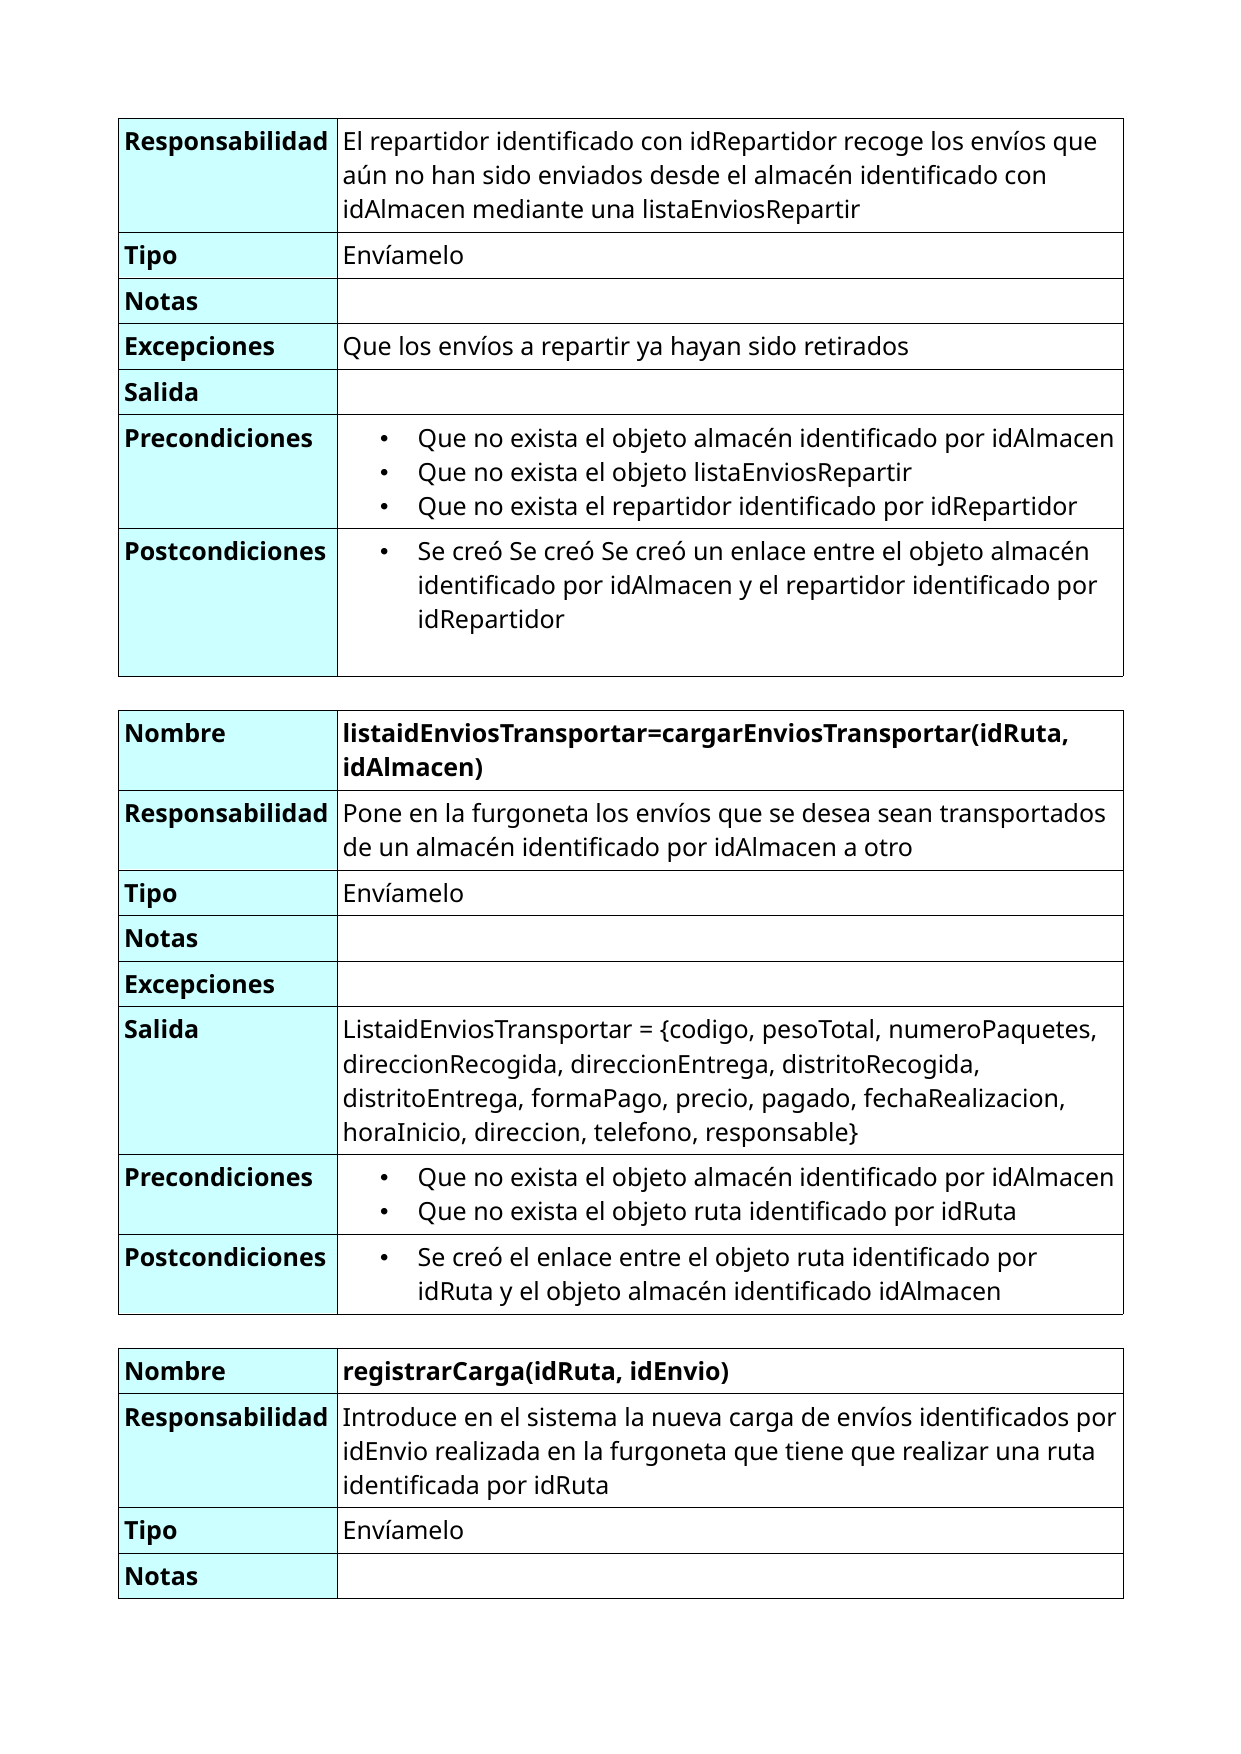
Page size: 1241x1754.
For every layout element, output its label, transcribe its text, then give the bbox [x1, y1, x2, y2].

table_header registrarCarga(idRuta, idEnvio) [338, 1349, 1123, 1393]
table_cell Notas [119, 279, 337, 323]
table_cell Notas [119, 916, 337, 961]
table_cell Tipo [119, 1508, 337, 1553]
table_header Nombre [119, 1349, 337, 1393]
table_cell Tipo [119, 871, 337, 915]
table_cell Responsabilidad [119, 119, 337, 232]
table_cell Excepciones [119, 962, 337, 1006]
table_cell Precondiciones [119, 415, 337, 528]
table_cell Salida [119, 370, 337, 414]
table_cell Responsabilidad [119, 791, 337, 869]
table_cell ListaidEnviosTransportar = {codigo, pesoTotal, numeroPaquetes, direccionRecogida, direccionEntrega, distritoRecogida, distritoEntrega, formaPago, precio, pagado, fechaRealizacion, horaInicio, direccion, telefono, responsable} [338, 1007, 1123, 1154]
table_cell [338, 1554, 1123, 1598]
table_cell Que los envíos a repartir ya hayan sido retirados [338, 324, 1123, 369]
table_cell Que no exista el objeto almacén identificado por idAlmacen Que no exista el objeto listaEnviosRepartir Que no exista el repartidor identificado por idRepartidor [338, 415, 1123, 528]
table_cell Envíamelo [338, 233, 1123, 277]
table_cell [338, 279, 1123, 323]
table_cell Se creó Se creó Se creó un enlace entre el objeto almacén identificado por idAlmacen y el repartidor identificado por idRepartidor [338, 529, 1123, 676]
table_cell El repartidor identificado con idRepartidor recoge los envíos que aún no han sido enviados desde el almacén identificado con idAlmacen mediante una listaEnviosRepartir [338, 119, 1123, 232]
table_cell [338, 370, 1123, 414]
table_cell Notas [119, 1554, 337, 1598]
table_cell Postcondiciones [119, 1235, 337, 1313]
table_cell Salida [119, 1007, 337, 1154]
table_cell Pone en la furgoneta los envíos que se desea sean transportados de un almacén identificado por idAlmacen a otro [338, 791, 1123, 869]
table_cell Excepciones [119, 324, 337, 369]
table_cell Envíamelo [338, 1508, 1123, 1553]
table_cell [338, 962, 1123, 1006]
table_header listaidEnviosTransportar=cargarEnviosTransportar(idRuta, idAlmacen) [338, 711, 1123, 790]
table_cell Introduce en el sistema la nueva carga de envíos identificados por idEnvio realizada en la furgoneta que tiene que realizar una ruta identificada por idRuta [338, 1394, 1123, 1507]
table_cell Que no exista el objeto almacén identificado por idAlmacen Que no exista el objeto ruta identificado por idRuta [338, 1155, 1123, 1234]
table_cell Precondiciones [119, 1155, 337, 1234]
table_cell Postcondiciones [119, 529, 337, 676]
table_header Nombre [119, 711, 337, 790]
table_cell [338, 916, 1123, 961]
table_cell Responsabilidad [119, 1394, 337, 1507]
table_cell Tipo [119, 233, 337, 277]
table_cell Se creó el enlace entre el objeto ruta identificado por idRuta y el objeto almacén identificado idAlmacen [338, 1235, 1123, 1313]
table_cell Envíamelo [338, 871, 1123, 915]
